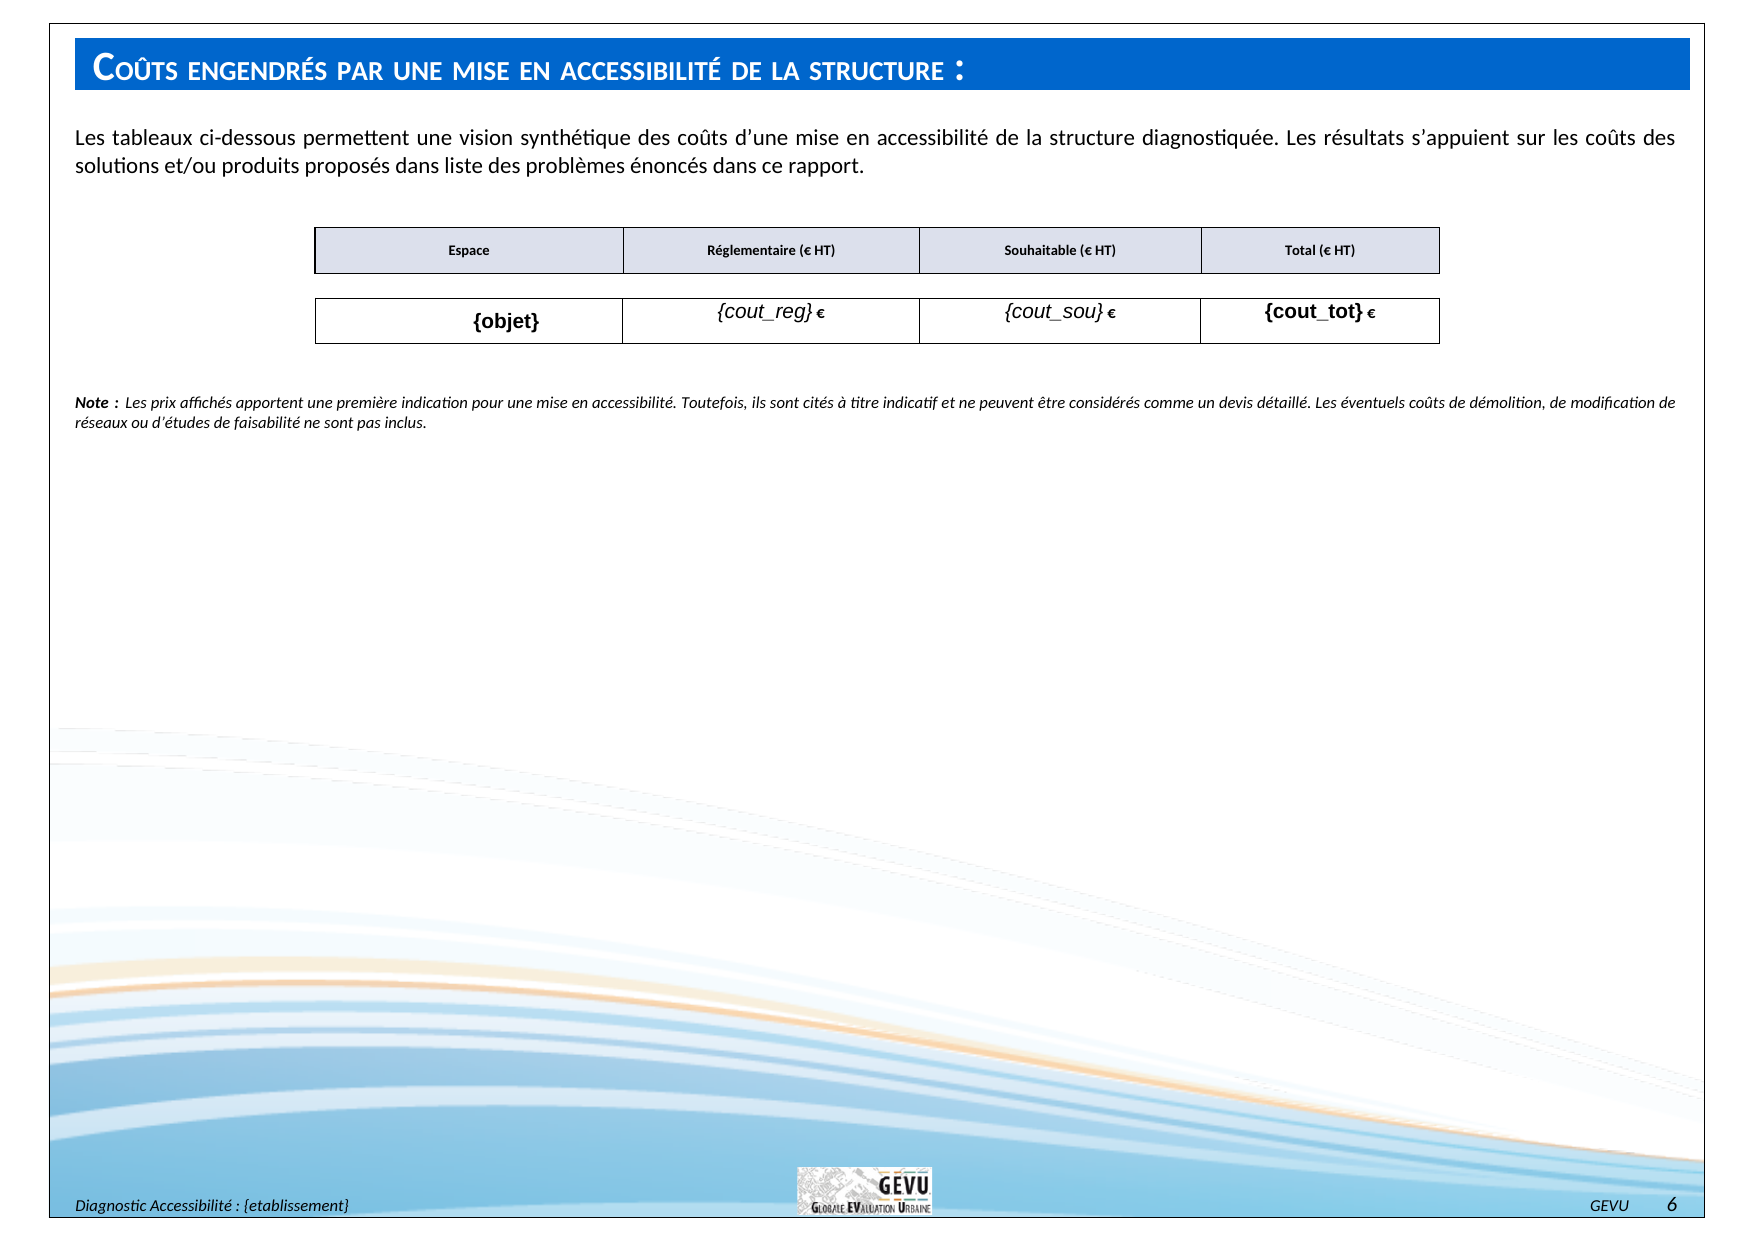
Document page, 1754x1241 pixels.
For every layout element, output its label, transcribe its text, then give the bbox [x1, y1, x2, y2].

table_header {cout_reg} € [623, 299, 919, 343]
table_header {cout_tot} € [1201, 299, 1439, 343]
picture [476, 850, 1277, 1217]
text Les tableaux ci-dessous permettent une vision synthétique des coûts d’une mise en accessibilité de la structure diagnostiquée. Les résultats s’appuient sur les coûts des solutions et/ou produits proposés dans liste des problèmes énoncés dans ce rapport. [75, 123, 1679, 179]
table_header Souhaitable (€ HT) [920, 228, 1201, 273]
text Note : Les prix affichés apportent une première indication pour une mise en accessibilité. Toutefois, ils sont cités à titre indicatif et ne peuvent être considérés comme un devis détaillé. Les éventuels coûts de démolition, de modification de réseaux ou d’études de faisabilité ne sont pas inclus. [75, 392, 1679, 433]
subtitle Coûts engendrés par une mise en accessibilité de la structure : [75, 38, 1690, 90]
table_header Total (€ HT) [1202, 228, 1439, 273]
table_header {objet} [316, 299, 622, 343]
table_header Réglementaire (€ HT) [624, 228, 919, 273]
table_header Espace [316, 228, 623, 273]
table_header {cout_sou} € [920, 299, 1200, 343]
